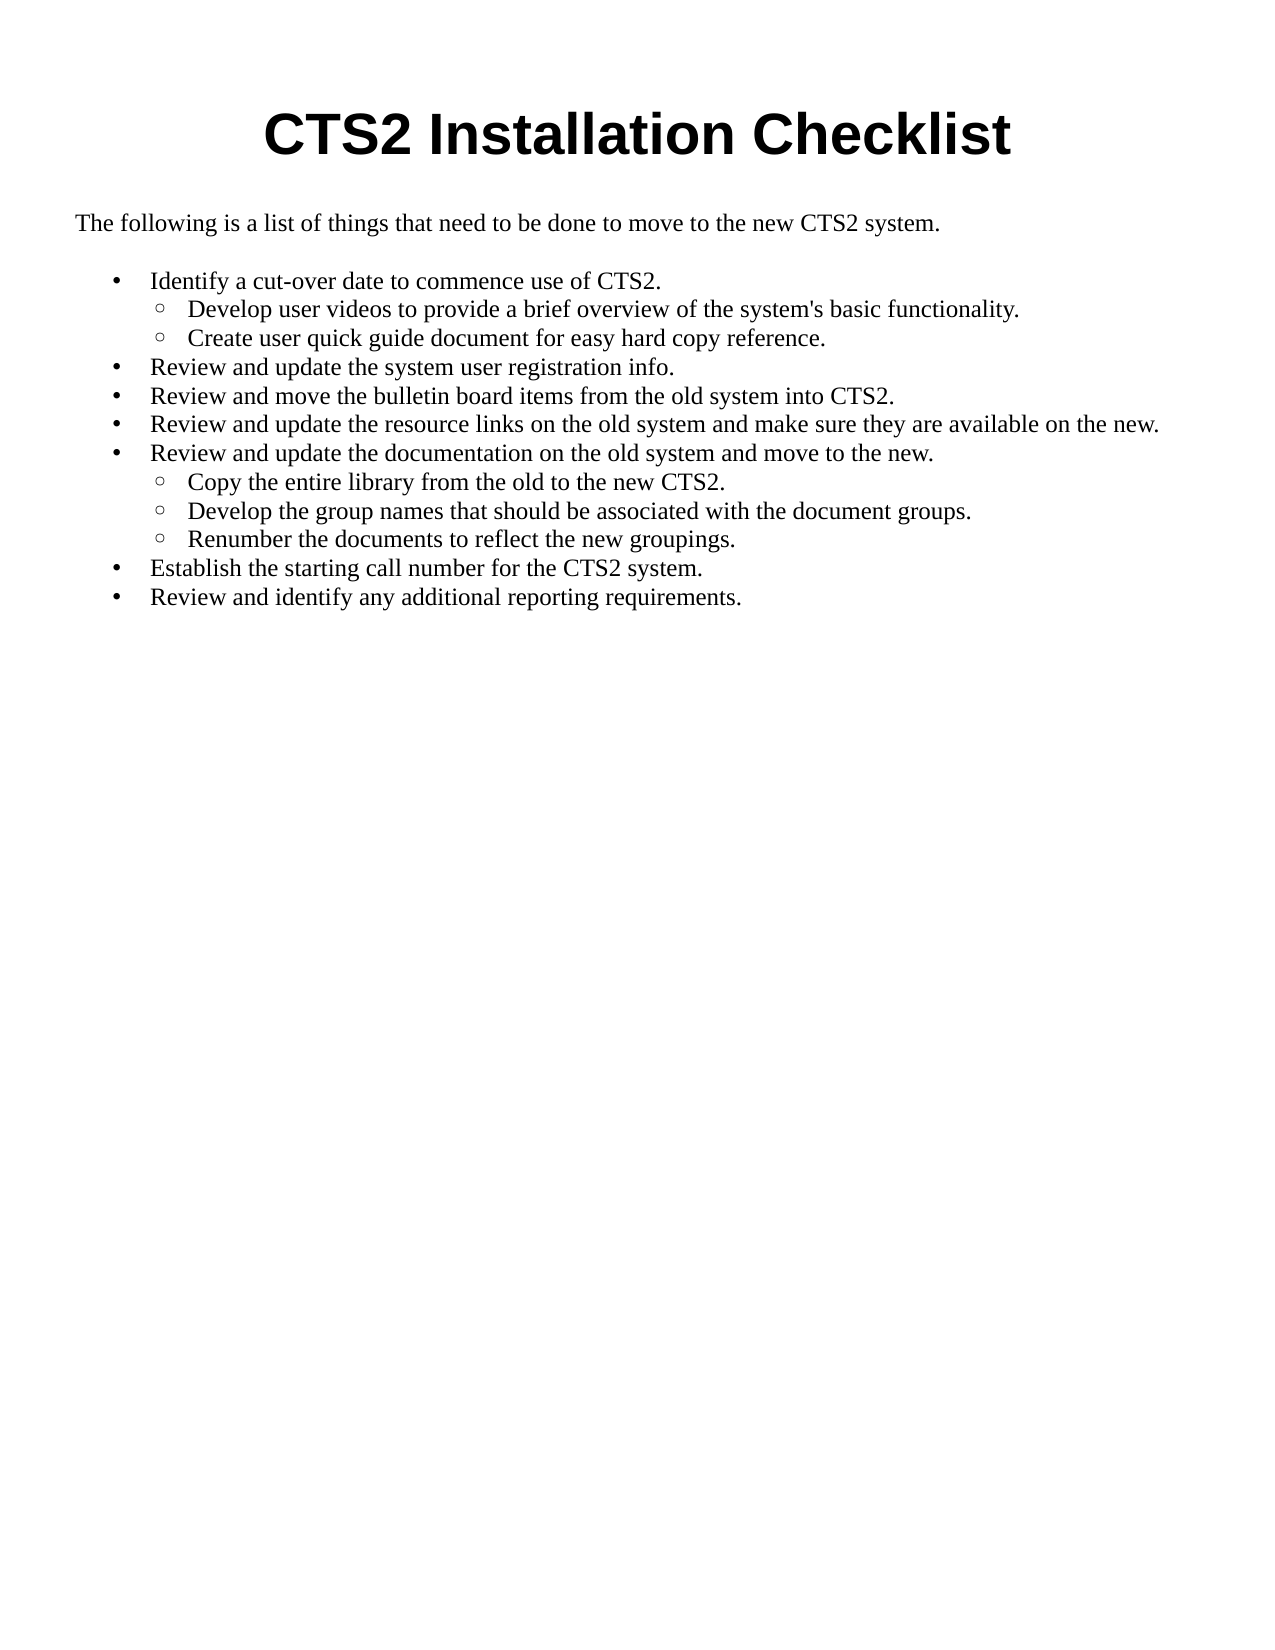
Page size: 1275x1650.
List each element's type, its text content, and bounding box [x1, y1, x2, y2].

list Establish the starting call number for the CTS2 system. [112, 553, 1200, 582]
list Develop the group names that should be associated with the document groups. [150, 496, 1200, 524]
text The following is a list of things that need to be done to move to the new CTS2 system. [75, 208, 1200, 237]
list Identify a cut-over date to commence use of CTS2. [112, 266, 1200, 294]
title CTS2 Installation Checklist [75, 100, 1200, 167]
list Review and move the bulletin board items from the old system into CTS2. [112, 381, 1200, 409]
list Renumber the documents to reflect the new groupings. [150, 524, 1200, 553]
list Review and update the system user registration info. [112, 352, 1200, 381]
list Review and update the documentation on the old system and move to the new. [112, 438, 1200, 467]
list Review and update the resource links on the old system and make sure they are available on the new. [112, 409, 1200, 438]
list Develop user videos to provide a brief overview of the system's basic functionality. [150, 294, 1200, 323]
list Review and identify any additional reporting requirements. [112, 582, 1200, 611]
list Create user quick guide document for easy hard copy reference. [150, 323, 1200, 352]
list Copy the entire library from the old to the new CTS2. [150, 467, 1200, 496]
